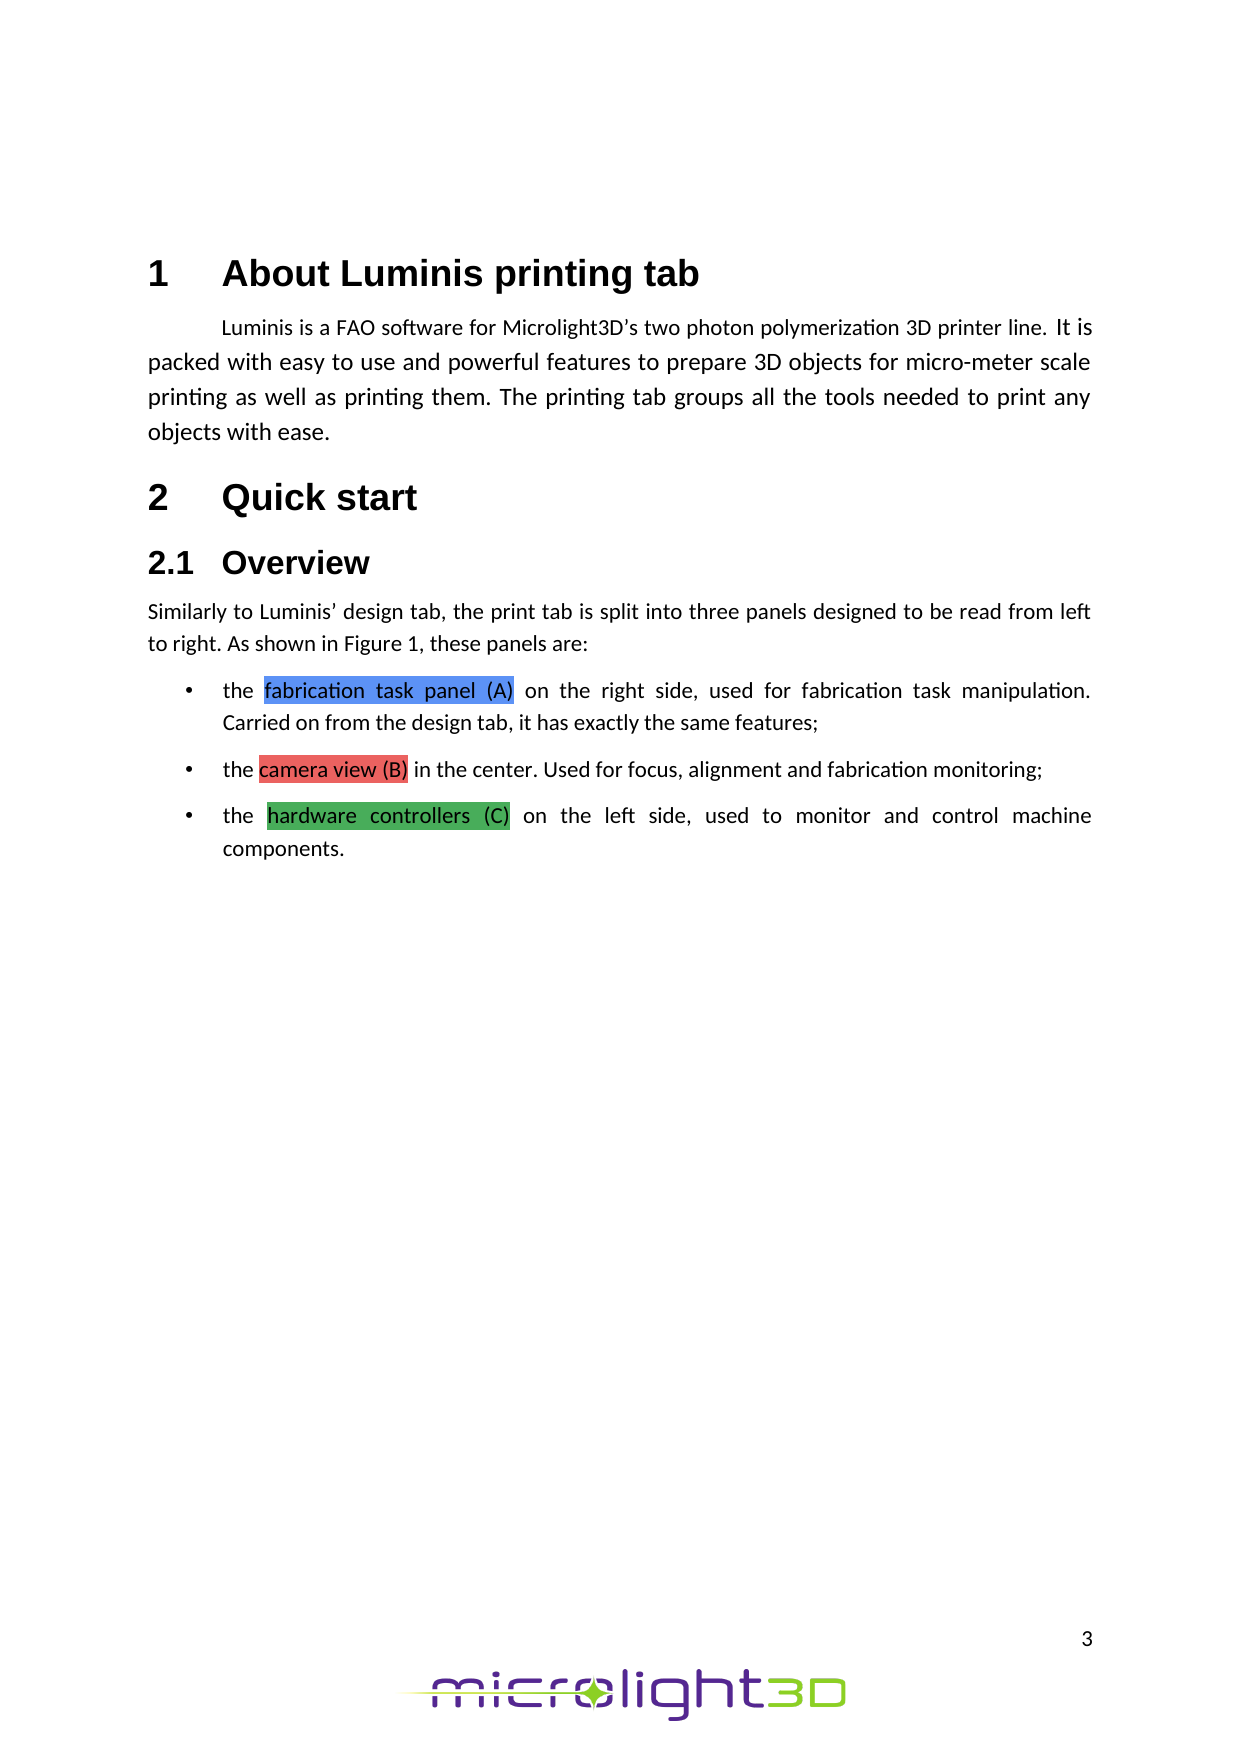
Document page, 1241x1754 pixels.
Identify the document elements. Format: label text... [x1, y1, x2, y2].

subtitle Quick start [148, 476, 1093, 519]
text Luminis is a FAO software for Microlight3D’s two photon polymerization 3D printer line. It is packed with easy to use and powerful features to prepare 3D objects for micro-meter scale printing as well as printing them. The printing tab groups all the tools needed to print any objects with ease. [148, 311, 1093, 446]
text Similarly to Luminis’ design tab, the print tab is split into three panels designed to be read from left to right. As shown in Figure 1, these panels are: [148, 597, 1093, 657]
subtitle Overview [148, 543, 1093, 581]
list the fabrication task panel (A) on the right side, used for fabrication task manipulation. Carried on from the design tab, it has exactly the same features; [185, 676, 1093, 736]
subtitle About Luminis printing tab [148, 252, 1093, 295]
picture [394, 1669, 846, 1721]
list the camera view (B) in the center. Used for focus, alignment and fabrication monitoring; [185, 755, 1093, 783]
list the hardware controllers (C) on the left side, used to monitor and control machine components. [185, 802, 1093, 862]
